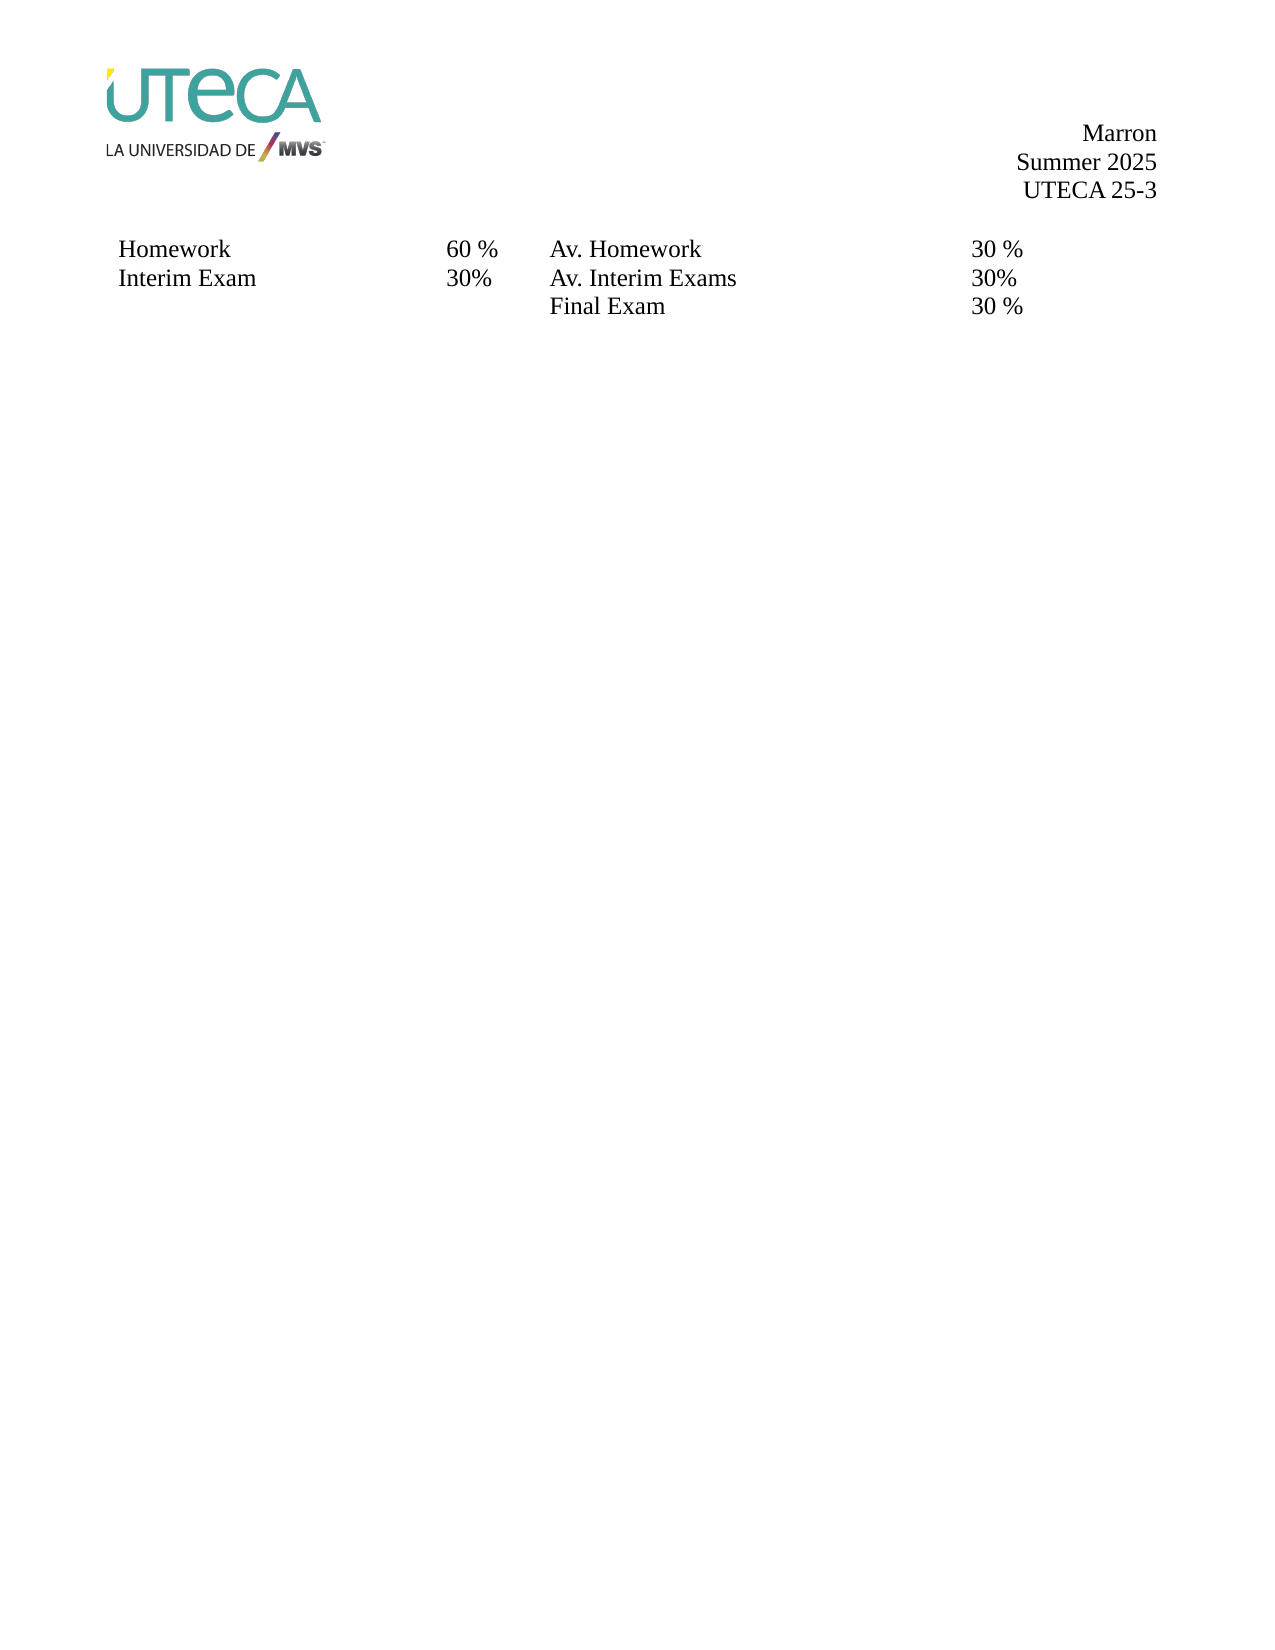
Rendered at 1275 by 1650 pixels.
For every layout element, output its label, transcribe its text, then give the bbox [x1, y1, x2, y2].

table_cell 30% [446, 263, 512, 291]
table_cell Final Exam [549, 291, 971, 320]
table_cell Homework [118, 234, 446, 263]
table_cell [512, 234, 549, 263]
table_cell Av. Homework [549, 234, 971, 263]
table_cell [512, 263, 549, 291]
table_cell [512, 291, 549, 320]
table_cell [118, 291, 446, 320]
table_cell 30% [971, 263, 1027, 291]
table_cell Av. Interim Exams [549, 263, 971, 291]
table_cell Interim Exam [118, 263, 446, 291]
table_cell 30 % [971, 234, 1027, 263]
table_cell 30 % [971, 291, 1027, 320]
table_cell [446, 291, 512, 320]
table_cell 60 % [446, 234, 512, 263]
picture [104, 64, 328, 166]
